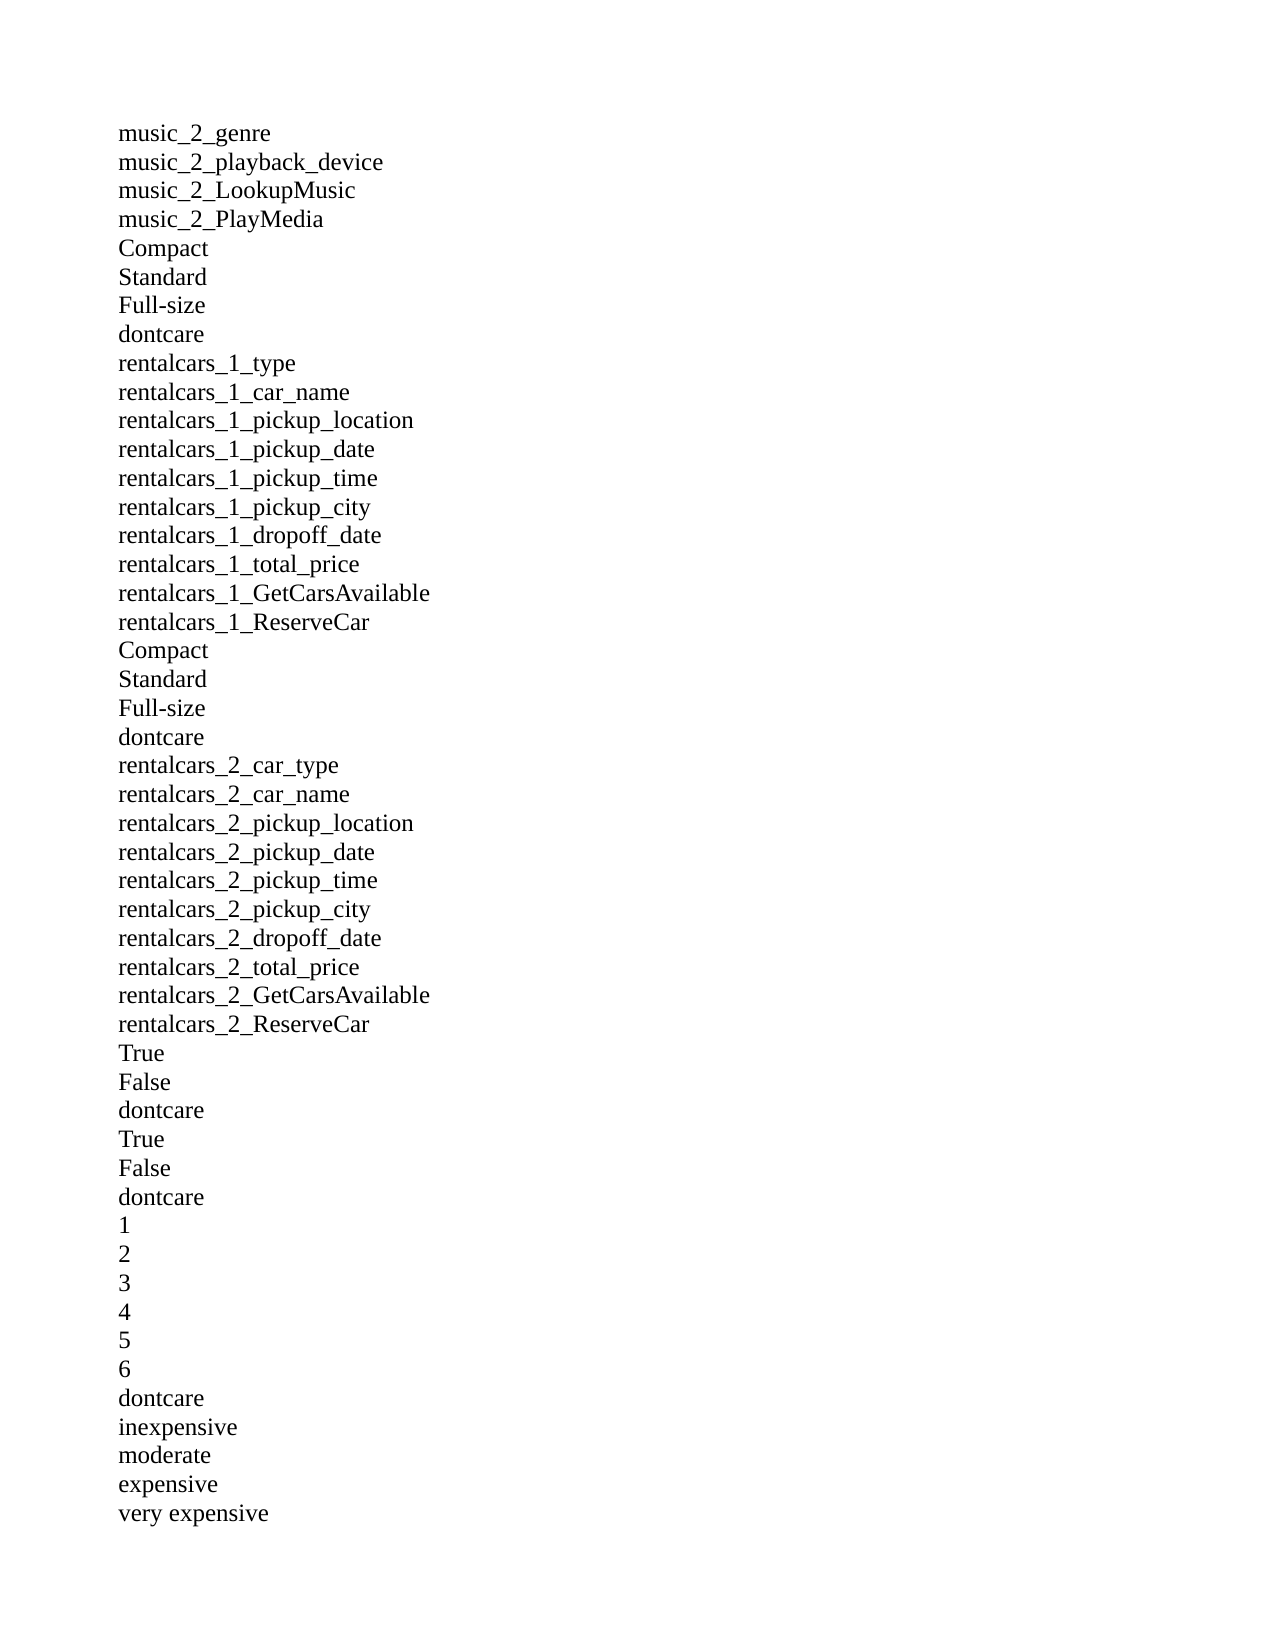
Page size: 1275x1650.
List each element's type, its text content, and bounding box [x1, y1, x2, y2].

text rentalcars_2_car_name [118, 779, 1157, 808]
text False [118, 1153, 1157, 1182]
text rentalcars_1_car_name [118, 377, 1157, 406]
text rentalcars_1_pickup_location [118, 406, 1157, 434]
text True [118, 1124, 1157, 1153]
text rentalcars_1_ReserveCar [118, 607, 1157, 636]
text rentalcars_1_GetCarsAvailable [118, 578, 1157, 607]
text rentalcars_1_pickup_date [118, 434, 1157, 463]
text music_2_playback_device [118, 147, 1157, 176]
text Standard [118, 664, 1157, 693]
text rentalcars_2_pickup_date [118, 837, 1157, 866]
text music_2_PlayMedia [118, 204, 1157, 233]
text rentalcars_2_dropoff_date [118, 923, 1157, 952]
text rentalcars_2_ReserveCar [118, 1009, 1157, 1038]
text 4 [118, 1297, 1157, 1326]
text rentalcars_2_car_type [118, 751, 1157, 779]
text music_2_LookupMusic [118, 176, 1157, 204]
text rentalcars_2_pickup_location [118, 808, 1157, 837]
text rentalcars_1_pickup_city [118, 492, 1157, 521]
text dontcare [118, 722, 1157, 751]
text Compact [118, 636, 1157, 664]
text 3 [118, 1268, 1157, 1297]
text rentalcars_1_pickup_time [118, 463, 1157, 492]
text Full-size [118, 291, 1157, 319]
text dontcare [118, 319, 1157, 348]
text expensive [118, 1469, 1157, 1498]
text rentalcars_2_pickup_city [118, 894, 1157, 923]
text 6 [118, 1354, 1157, 1383]
text rentalcars_2_GetCarsAvailable [118, 981, 1157, 1009]
text 5 [118, 1326, 1157, 1354]
text False [118, 1067, 1157, 1096]
text Full-size [118, 693, 1157, 722]
text rentalcars_1_total_price [118, 549, 1157, 578]
text 2 [118, 1239, 1157, 1268]
text Standard [118, 262, 1157, 291]
text inexpensive [118, 1412, 1157, 1441]
text dontcare [118, 1182, 1157, 1211]
text Compact [118, 233, 1157, 262]
text 1 [118, 1211, 1157, 1239]
text rentalcars_2_total_price [118, 952, 1157, 981]
text dontcare [118, 1096, 1157, 1124]
text dontcare [118, 1383, 1157, 1412]
text music_2_genre [118, 118, 1157, 147]
text True [118, 1038, 1157, 1067]
text rentalcars_1_type [118, 348, 1157, 377]
text rentalcars_2_pickup_time [118, 866, 1157, 894]
text very expensive [118, 1498, 1157, 1527]
text rentalcars_1_dropoff_date [118, 521, 1157, 549]
text moderate [118, 1441, 1157, 1469]
